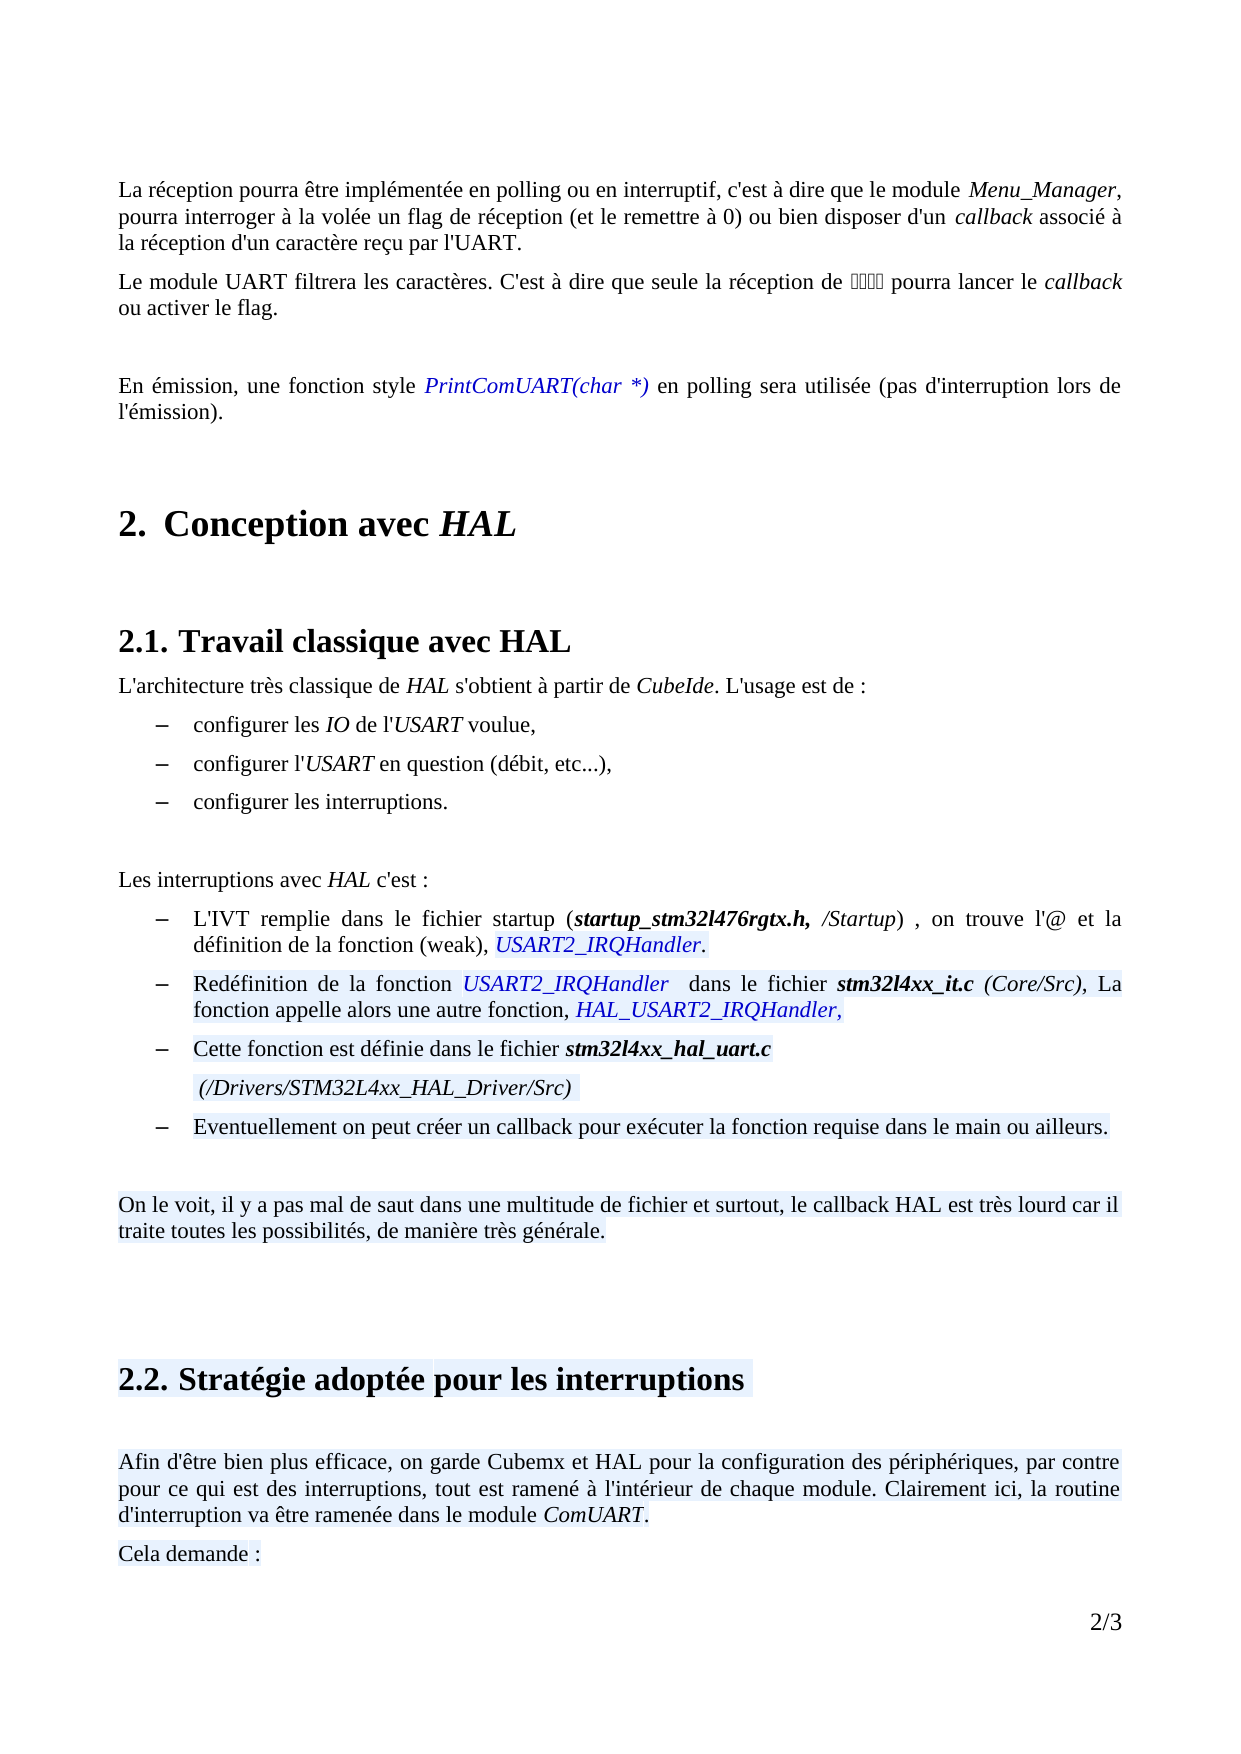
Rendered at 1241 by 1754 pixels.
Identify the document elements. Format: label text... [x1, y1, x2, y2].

list Eventuellement on peut créer un callback pour exécuter la fonction requise dans le main ou ailleurs. [156, 1113, 1122, 1139]
text En émission, une fonction style PrintComUART(char *) en polling sera utilisée (pas d'interruption lors de l'émission). [118, 372, 1122, 425]
text Cela demande : [118, 1540, 1122, 1566]
text La réception pourra être implémentée en polling ou en interruptif, c'est à dire que le module Menu_Manager, pourra interroger à la volée un flag de réception (et le remettre à 0) ou bien disposer d'un callback associé à la réception d'un caractère reçu par l'UART. [118, 176, 1122, 255]
list configurer les IO de l'USART voulue, [156, 711, 1122, 737]
list Cette fonction est définie dans le fichier stm32l4xx_hal_uart.c [156, 1035, 1122, 1062]
text Afin d'être bien plus efficace, on garde Cubemx et HAL pour la configuration des périphériques, par contre pour ce qui est des interruptions, tout est ramené à l'intérieur de chaque module. Clairement ici, la routine d'interruption va être ramenée dans le module ComUART. [118, 1448, 1122, 1527]
list configurer l'USART en question (débit, etc...), [156, 749, 1122, 776]
subtitle Travail classique avec HAL [118, 621, 1122, 659]
list Redéfinition de la fonction USART2_IRQHandler dans le fichier stm32l4xx_it.c (Core/Src), La fonction appelle alors une autre fonction, HAL_USART2_IRQHandler, [156, 970, 1122, 1023]
list L'IVT remplie dans le fichier startup (startup_stm32l476rgtx.h, /Startup) , on trouve l'@ et la définition de la fonction (weak), USART2_IRQHandler. [156, 905, 1122, 958]
list configurer les interruptions. [156, 788, 1122, 815]
text Les interruptions avec HAL c'est : [118, 866, 1122, 892]
text On le voit, il y a pas mal de saut dans une multitude de fichier et surtout, le callback HAL est très lourd car il traite toutes les possibilités, de manière très générale. [118, 1191, 1122, 1243]
text Le module UART filtrera les caractères. C'est à dire que seule la réception de  pourra lancer le callback ou activer le flag. [118, 268, 1122, 321]
text L'architecture très classique de HAL s'obtient à partir de CubeIde. L'usage est de : [118, 672, 1122, 698]
subtitle Stratégie adoptée pour les interruptions [118, 1359, 1122, 1397]
list (/Drivers/STM32L4xx_HAL_Driver/Src) [156, 1074, 1122, 1101]
subtitle Conception avec HAL [118, 501, 1122, 545]
